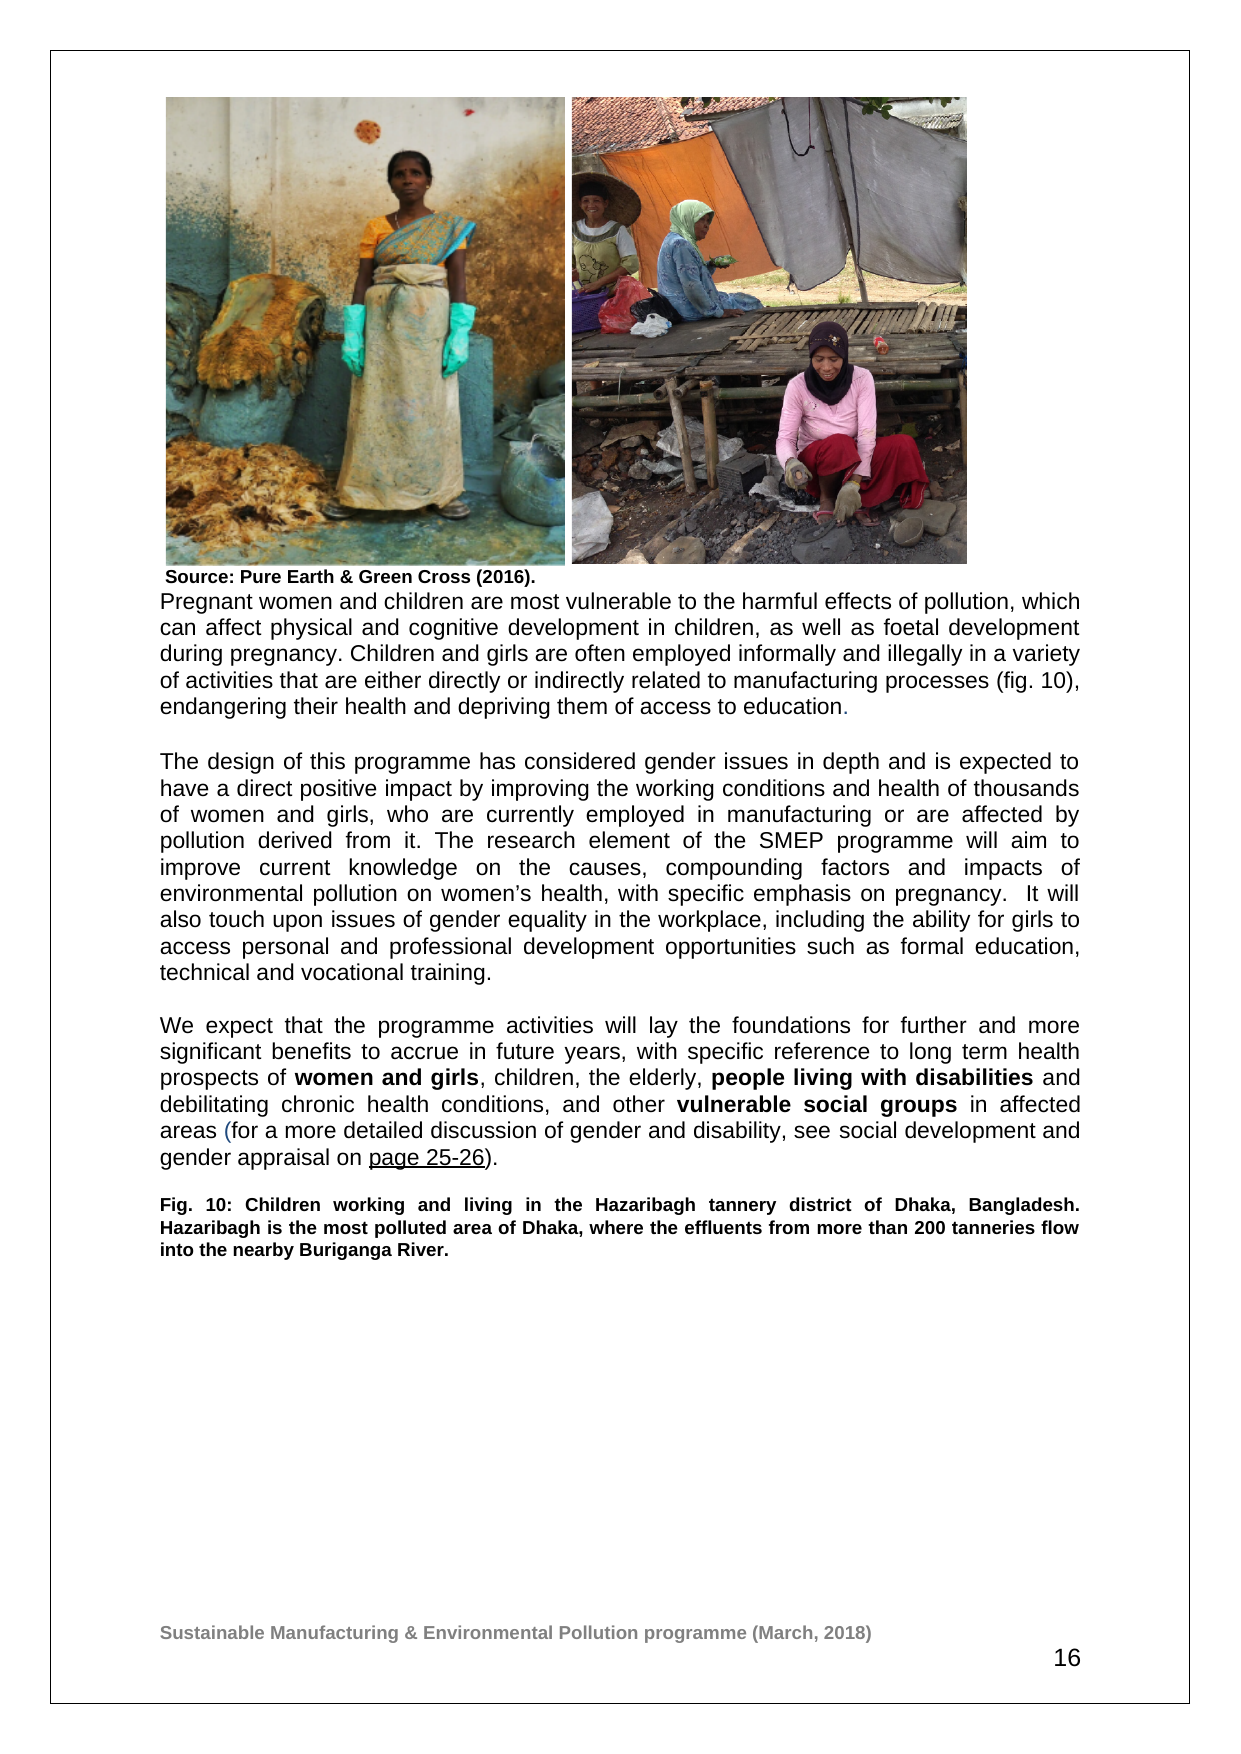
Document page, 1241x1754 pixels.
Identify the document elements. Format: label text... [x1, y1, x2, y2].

text Source: Pure Earth & Green Cross (2016). [159, 566, 1081, 588]
text We expect that the programme activities will lay the foundations for further and more significant benefits to accrue in future years, with specific reference to long term health prospects of women and girls, children, the elderly, people living with disabilities and debilitating chronic health conditions, and other vulnerable social groups in affected areas (for a more detailed discussion of gender and disability, see social development and gender appraisal on page 25-26). [159, 1012, 1081, 1170]
text Fig. 10: Children working and living in the Hazaribagh tannery district of Dhaka, Bangladesh. Hazaribagh is the most polluted area of Dhaka, where the effluents from more than 200 tanneries flow into the nearby Buriganga River. [159, 1191, 1081, 1260]
text The design of this programme has considered gender issues in depth and is expected to have a direct positive impact by improving the working conditions and health of thousands of women and girls, who are currently employed in manufacturing or are affected by pollution derived from it. The research element of the SMEP programme will aim to improve current knowledge on the causes, compounding factors and impacts of environmental pollution on women’s health, with specific emphasis on pregnancy. It will also touch upon issues of gender equality in the workplace, including the ability for girls to access personal and professional development opportunities such as formal education, technical and vocational training. [159, 748, 1081, 985]
text Pregnant women and children are most vulnerable to the harmful effects of pollution, which can affect physical and cognitive development in children, as well as foetal development during pregnancy. Children and girls are often employed informally and illegally in a variety of activities that are either directly or indirectly related to manufacturing processes (fig. 10), endangering their health and depriving them of access to education. [159, 588, 1081, 719]
